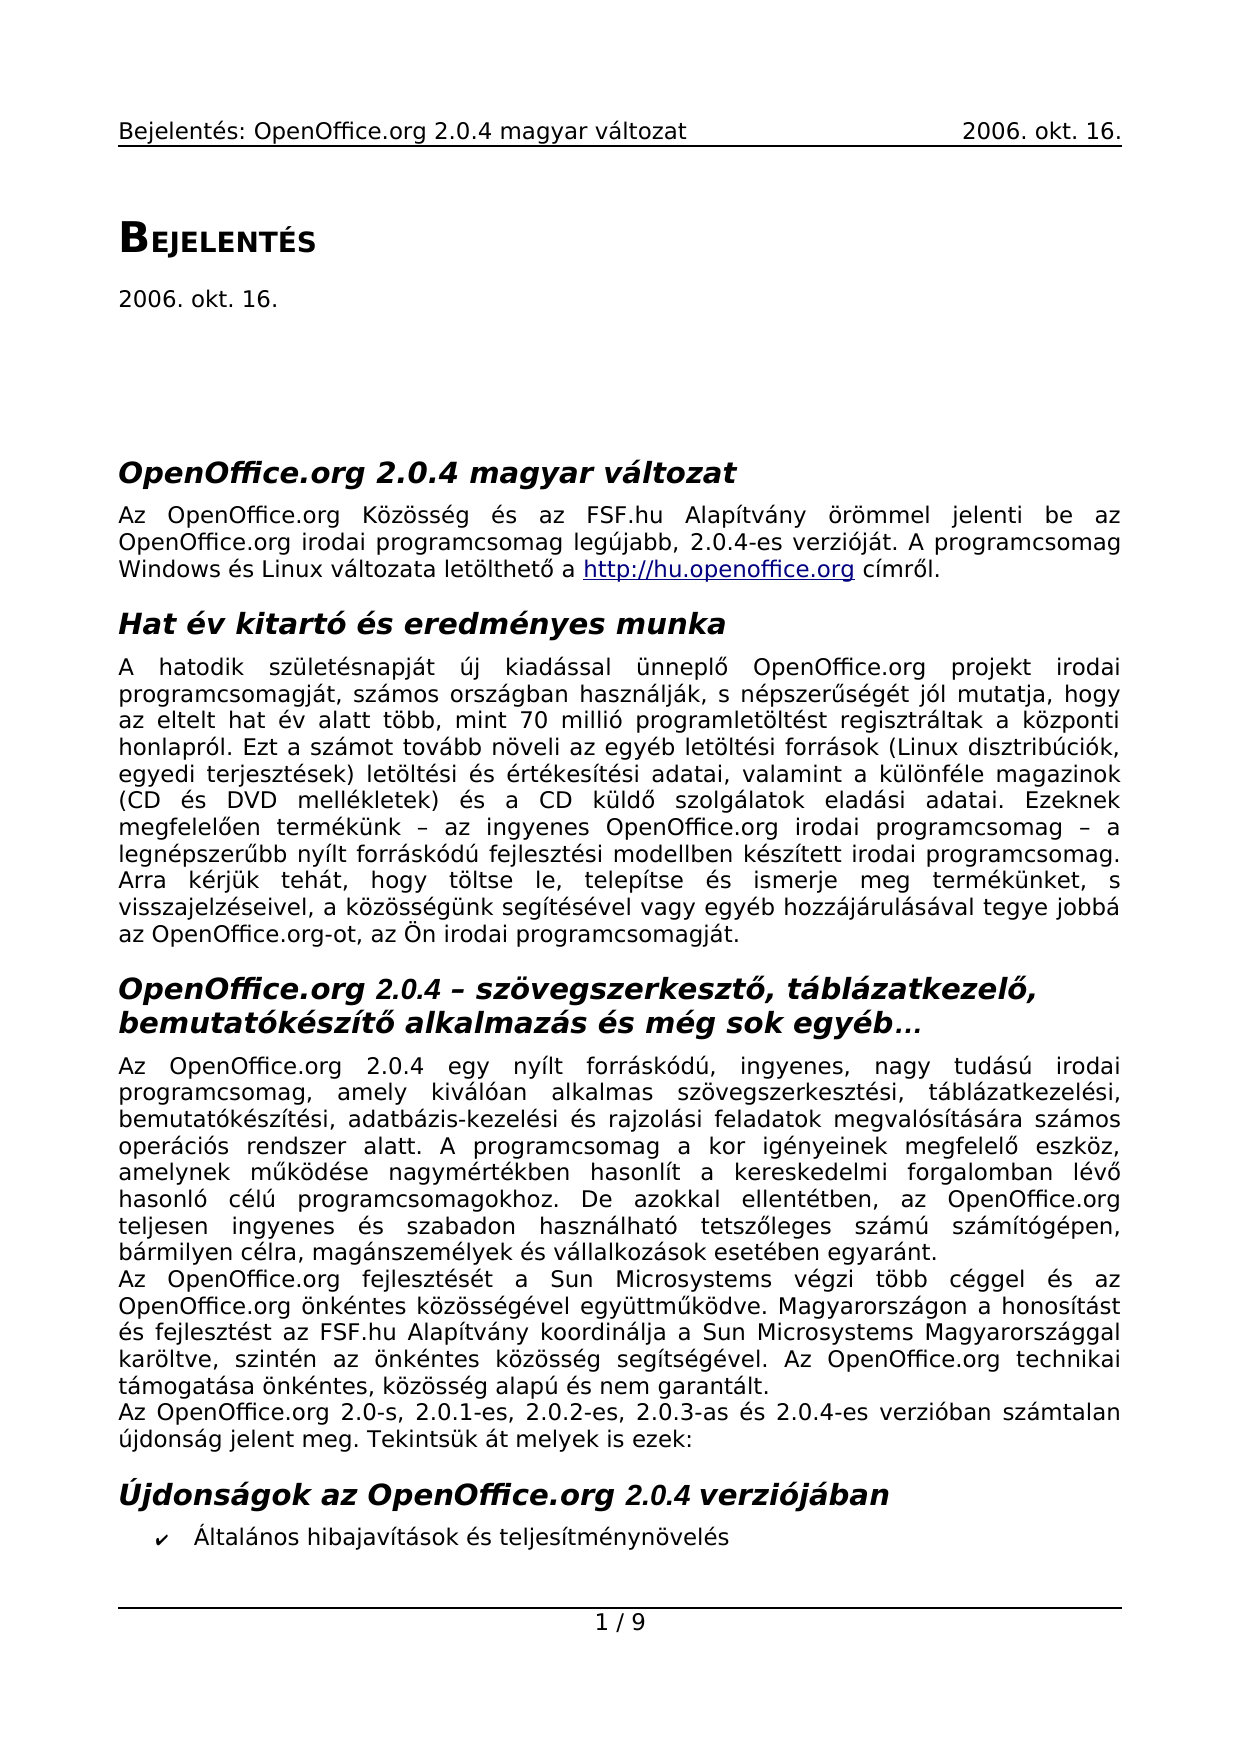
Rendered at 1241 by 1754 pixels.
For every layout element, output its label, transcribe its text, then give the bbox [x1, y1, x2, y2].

text Az OpenOffice.org 2.0-s, 2.0.1-es, 2.0.2-es, 2.0.3-as és 2.0.4-es verzióban számtalan újdonság jelent meg. Tekintsük át melyek is ezek: [118, 1399, 1122, 1453]
text 2006. október 16. [118, 286, 1122, 313]
subtitle Újdonságok az OpenOffice.org 2.0.4 verziójában [118, 1478, 1122, 1512]
text A hatodik születésnapját új kiadással ünneplő OpenOffice.org projekt irodai programcsomagját, számos országban használják, s népszerűségét jól mutatja, hogy az eltelt hat év alatt több, mint 70 millió programletöltést regisztráltak a központi honlapról. Ezt a számot tovább növeli az egyéb letöltési források (Linux disztribúciók, egyedi terjesztések) letöltési és értékesítési adatai, valamint a különféle magazinok (CD és DVD mellékletek) és a CD küldő szolgálatok eladási adatai. Ezeknek megfelelően termékünk – az ingyenes OpenOffice.org irodai programcsomag – a legnépszerűbb nyílt forráskódú fejlesztési modellben készített irodai programcsomag. Arra kérjük tehát, hogy töltse le, telepítse és ismerje meg termékünket, s visszajelzéseivel, a közösségünk segítésével vagy egyéb hozzájárulásával tegye jobbá az OpenOffice.org-ot, az Ön irodai programcsomagját. [118, 654, 1122, 947]
text Az OpenOffice.org 2.0.4 egy nyílt forráskódú, ingyenes, nagy tudású irodai programcsomag, amely kiválóan alkalmas szövegszerkesztési, táblázatkezelési, bemutatókészítési, adatbázis-kezelési és rajzolási feladatok megvalósítására számos operációs rendszer alatt. A programcsomag a kor igényeinek megfelelő eszköz, amelynek működése nagymértékben hasonlít a kereskedelmi forgalomban lévő hasonló célú programcsomagokhoz. De azokkal ellentétben, az OpenOffice.org teljesen ingyenes és szabadon használható tetszőleges számú számítógépen, bármilyen célra, magánszemélyek és vállalkozások esetében egyaránt. [118, 1053, 1122, 1266]
subtitle Bejelentés [118, 213, 1122, 262]
text Az OpenOffice.org fejlesztését a Sun Microsystems végzi több céggel és az OpenOffice.org önkéntes közösségével együttműködve. Magyarországon a honosítást és fejlesztést az FSF.hu Alapítvány koordinálja a Sun Microsystems Magyarországgal karöltve, szintén az önkéntes közösség segítségével. Az OpenOffice.org technikai támogatása önkéntes, közösség alapú és nem garantált. [118, 1266, 1122, 1399]
list Általános hibajavítások és teljesítménynövelés [156, 1524, 1122, 1551]
subtitle OpenOffice.org 2.0.4 magyar változat [118, 456, 1122, 490]
subtitle Hat év kitartó és eredményes munka [118, 608, 1122, 642]
subtitle OpenOffice.org 2.0.4 – szövegszerkesztő, táblázatkezelő, bemutatókészítő alkalmazás és még sok egyéb… [118, 972, 1122, 1040]
text Az OpenOffice.org Közösség és az FSF.hu Alapítvány örömmel jelenti be az OpenOffice.org irodai programcsomag legújabb, 2.0.4-es verzióját. A programcsomag Windows és Linux változata letölthető a http://hu.openoffice.org címről. [118, 503, 1122, 583]
